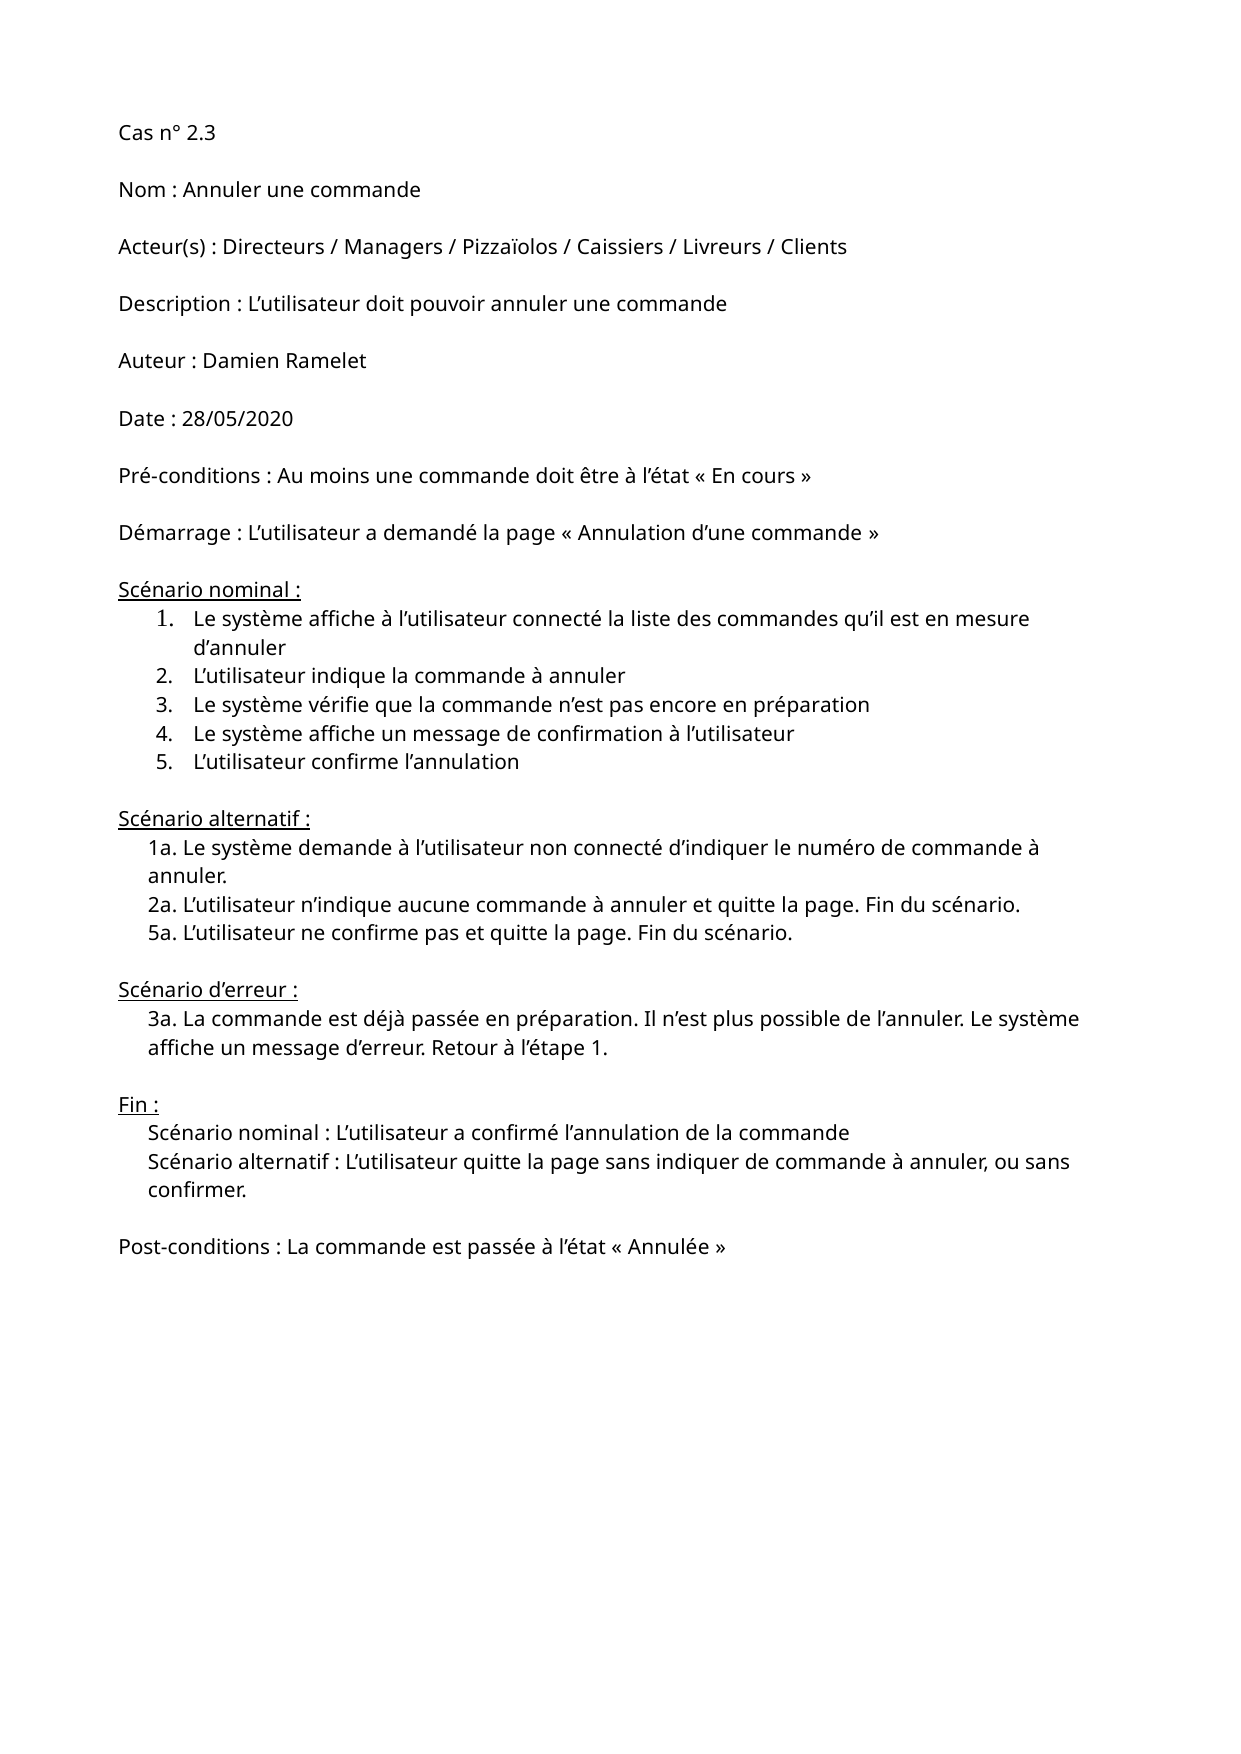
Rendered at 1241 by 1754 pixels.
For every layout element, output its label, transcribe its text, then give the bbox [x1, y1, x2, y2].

list L’utilisateur indique la commande à annuler [156, 661, 1122, 690]
text Acteur(s) : Directeurs / Managers / Pizzaïolos / Caissiers / Livreurs / Clients [118, 232, 1122, 261]
list Le système vérifie que la commande n’est pas encore en préparation [156, 690, 1122, 718]
text Post-conditions : La commande est passée à l’état « Annulée » [118, 1232, 1122, 1261]
list Le système affiche à l’utilisateur connecté la liste des commandes qu’il est en mesure d’annuler [156, 603, 1122, 661]
text Cas n° 2.3 [118, 118, 1122, 147]
text Scénario alternatif : [118, 804, 1122, 833]
text 2a. L’utilisateur n’indique aucune commande à annuler et quitte la page. Fin du scénario. [148, 890, 1122, 918]
text Nom : Annuler une commande [118, 175, 1122, 204]
text Fin : [118, 1089, 1122, 1118]
text Auteur : Damien Ramelet [118, 346, 1122, 375]
text 5a. L’utilisateur ne confirme pas et quitte la page. Fin du scénario. [148, 918, 1122, 947]
text Scénario nominal : L’utilisateur a confirmé l’annulation de la commande [148, 1118, 1122, 1147]
text 1a. Le système demande à l’utilisateur non connecté d’indiquer le numéro de commande à annuler. [148, 833, 1122, 890]
text 3a. La commande est déjà passée en préparation. Il n’est plus possible de l’annuler. Le système affiche un message d’erreur. Retour à l’étape 1. [148, 1004, 1122, 1061]
text Description : L’utilisateur doit pouvoir annuler une commande [118, 289, 1122, 318]
list Le système affiche un message de confirmation à l’utilisateur [156, 718, 1122, 747]
text Scénario d’erreur : [118, 975, 1122, 1004]
text Pré-conditions : Au moins une commande doit être à l’état « En cours » [118, 461, 1122, 489]
text Date : 28/05/2020 [118, 403, 1122, 432]
text Scénario alternatif : L’utilisateur quitte la page sans indiquer de commande à annuler, ou sans confirmer. [148, 1147, 1122, 1204]
list L’utilisateur confirme l’annulation [156, 747, 1122, 776]
text Démarrage : L’utilisateur a demandé la page « Annulation d’une commande » [118, 518, 1122, 546]
text Scénario nominal : [118, 575, 1122, 603]
